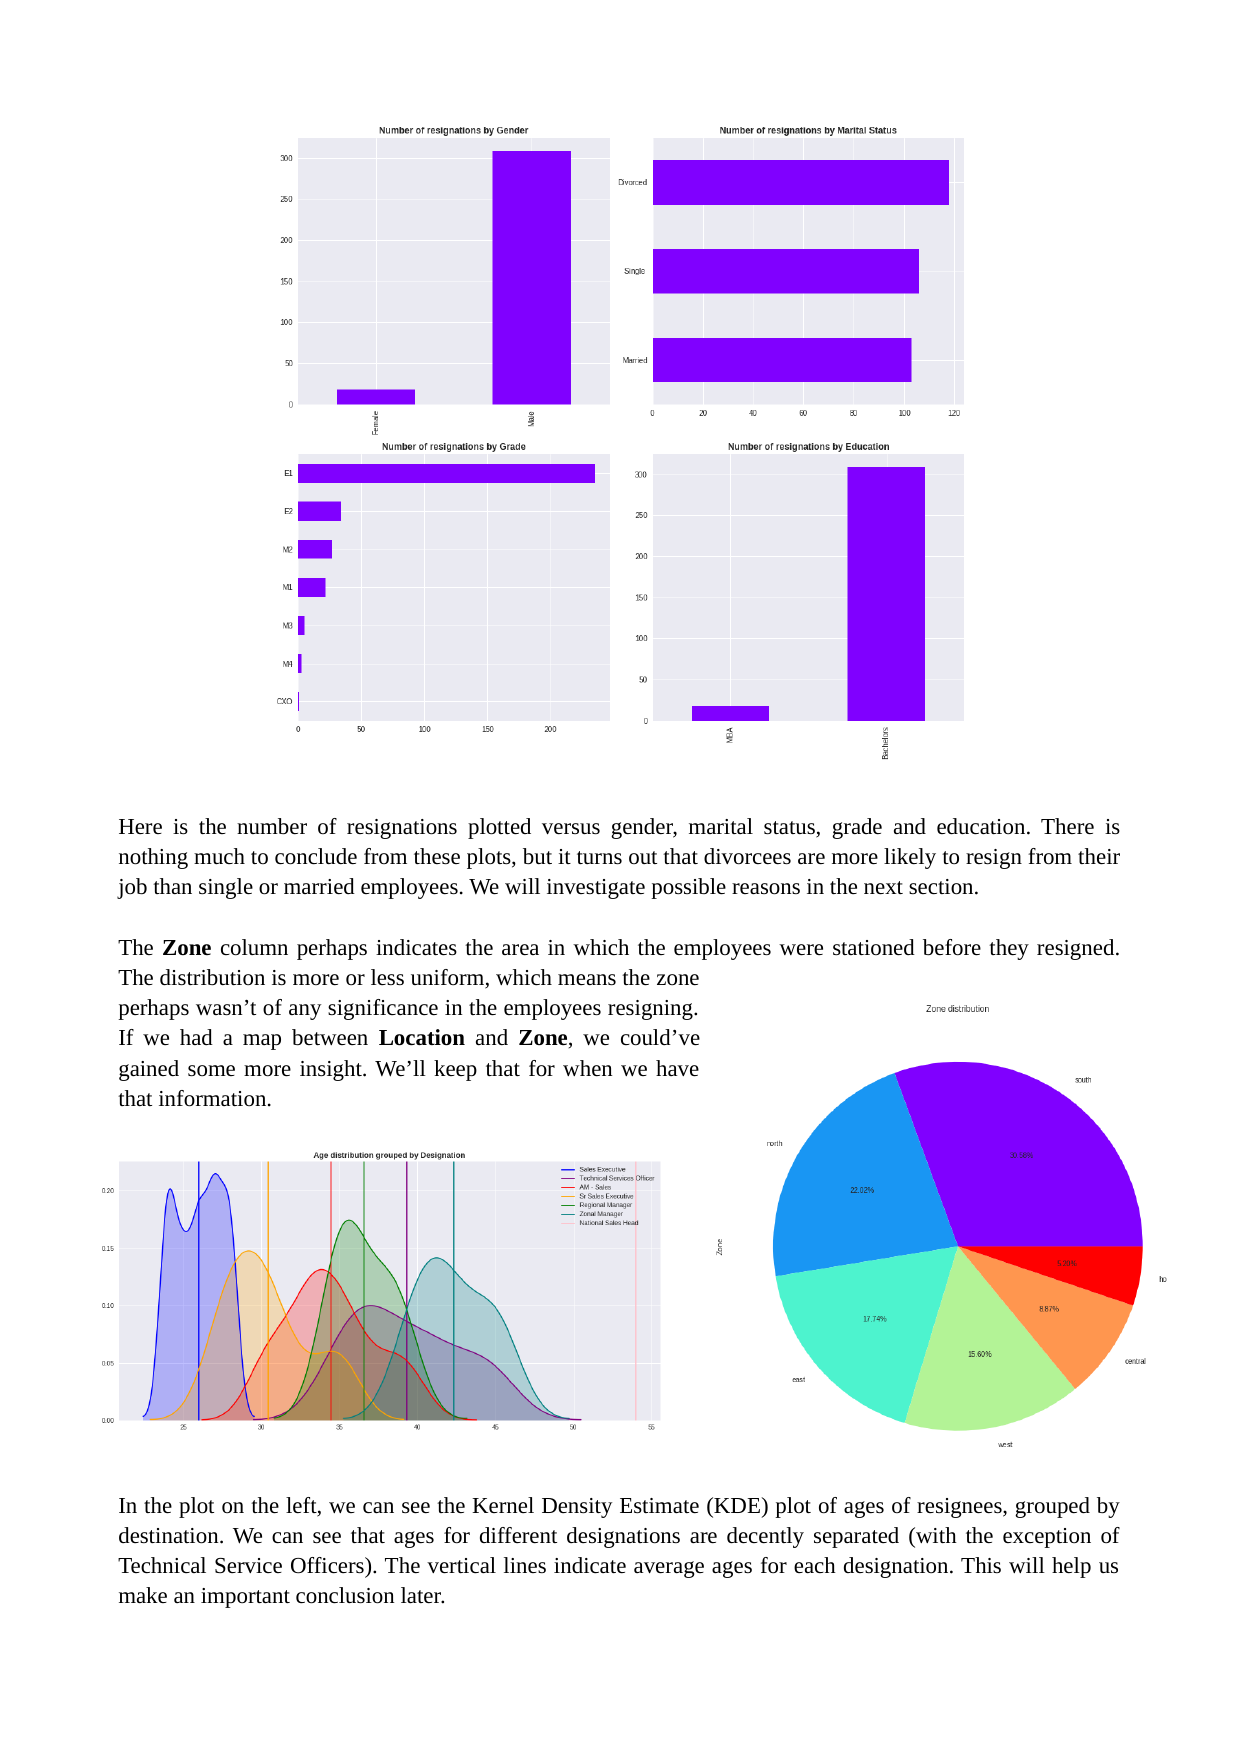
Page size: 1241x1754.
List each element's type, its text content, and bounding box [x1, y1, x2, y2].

picture [268, 118, 972, 767]
text In the plot on the left, we can see the Kernel Density Estimate (KDE) plot of ages of resignees, grouped by destination. We can see that ages for different designations are decently separated (with the exception of Technical Service Officers). The vertical lines indicate average ages for each designation. This will help us make an important conclusion later. [118, 1492, 1122, 1609]
text The Zone column perhaps indicates the area in which the employees were stationed before they resigned. The distribution is more or less uniform, which means the zone perhaps wasn’t of any significance in the employees resigning. If we had a map between Location and Zone, we could’ve gained some more insight. We’ll keep that for when we have that information. [118, 934, 1122, 1111]
text Here is the number of resignations plotted versus gender, marital status, grade and education. There is nothing much to conclude from these plots, but it turns out that divorcees are more likely to resign from their job than single or married employees. We will investigate possible reasons in the next section. [118, 813, 1122, 900]
picture [83, 985, 1192, 1471]
